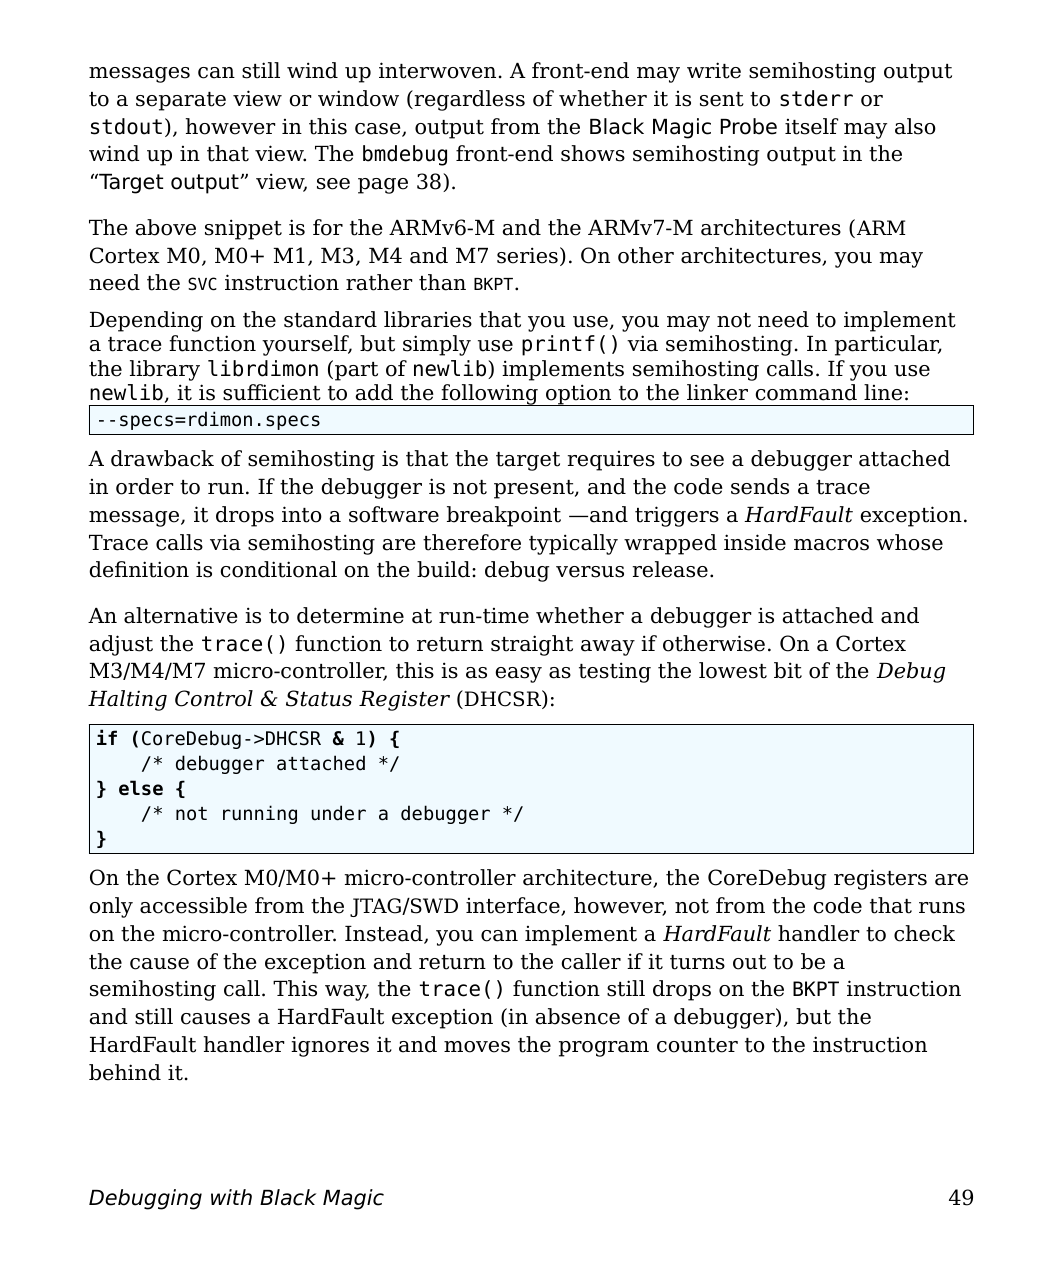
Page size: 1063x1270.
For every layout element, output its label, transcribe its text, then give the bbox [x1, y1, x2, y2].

text /* debugger attached */ [90, 749, 973, 774]
text The above snippet is for the ARMv6-M and the ARMv7-M architectures (ARM Cortex M0, M0+ M1, M3, M4 and M7 series). On other architectures, you may need the svc instruction rather than bkpt. [88, 216, 974, 296]
text A drawback of semihosting is that the target requires to see a debugger attached in order to run. If the debugger is not present, and the code sends a trace message, it drops into a software breakpoint —and triggers a HardFault exception. Trace calls via semihosting are therefore typically wrapped inside macros whose definition is conditional on the build: debug versus release. [88, 447, 974, 583]
text An alternative is to determine at run-time whether a debugger is attached and adjust the trace() function to return straight away if otherwise. On a Cortex M3/M4/M7 micro-controller, this is as easy as testing the lowest bit of the Debug Halting Control & Status Register (DHCSR): [88, 604, 974, 712]
text if (CoreDebug->DHCSR & 1) { [90, 725, 973, 749]
text } else { [90, 774, 973, 799]
text /* not running under a debugger */ [90, 799, 973, 824]
text messages can still wind up interwoven. A front-end may write semihosting output to a separate view or window (regardless of whether it is sent to stderr or stdout), however in this case, output from the Black Magic Probe itself may also wind up in that view. The bmdebug front-end shows semihosting output in the “Target output” view, see page 38). [88, 59, 974, 194]
text --specs=rdimon.specs [90, 406, 973, 434]
text On the Cortex M0/M0+ micro-controller architecture, the CoreDebug registers are only accessible from the JTAG/SWD interface, however, not from the code that runs on the micro-controller. Instead, you can implement a HardFault handler to check the cause of the exception and return to the caller if it turns out to be a semihosting call. This way, the trace() function still drops on the BKPT instruction and still causes a HardFault exception (in absence of a debugger), but the HardFault handler ignores it and moves the program counter to the instruction behind it. [88, 866, 974, 1085]
text } [90, 824, 973, 853]
text Depending on the standard libraries that you use, you may not need to implement a trace function yourself, but simply use printf() via semihosting. In particular, the library librdimon (part of newlib) implements semihosting calls. If you use newlib, it is sufficient to add the following option to the linker command line: [88, 308, 974, 405]
